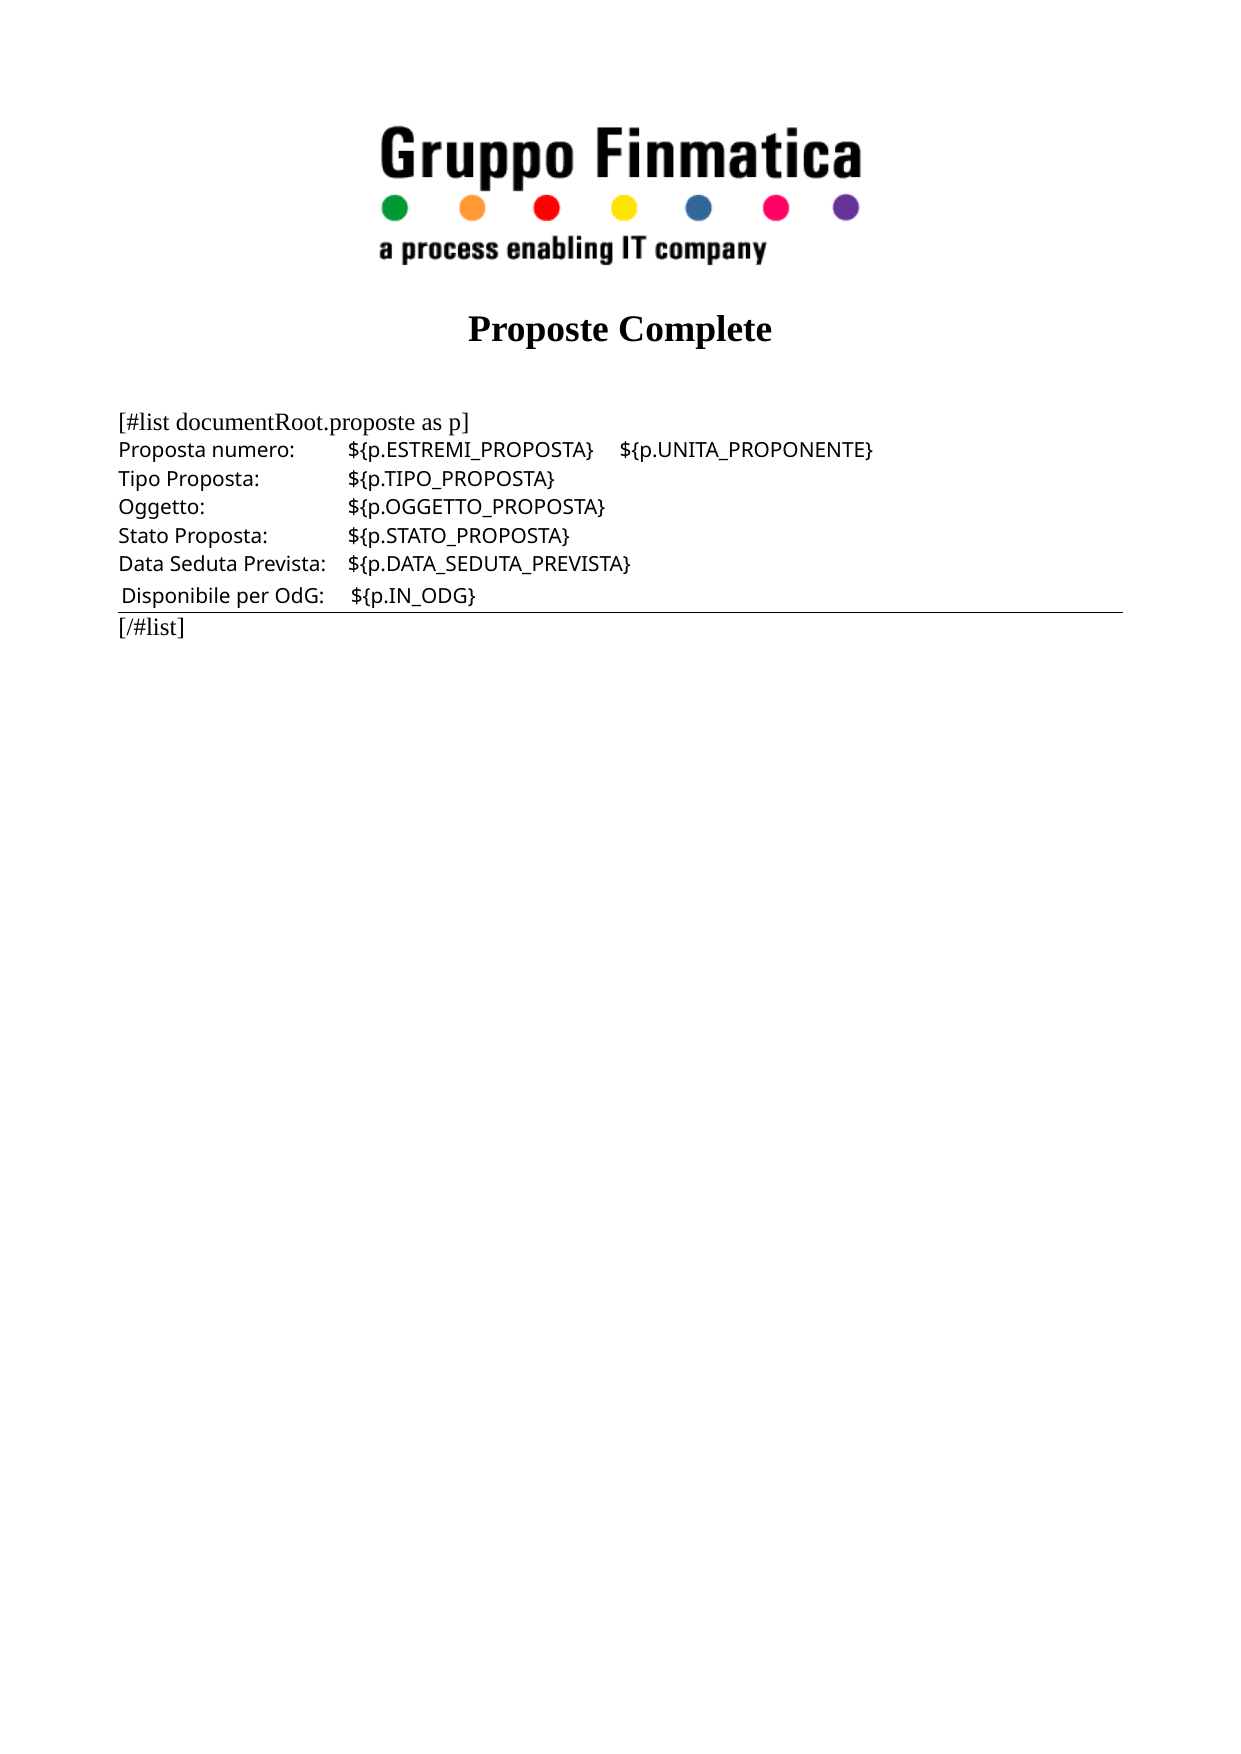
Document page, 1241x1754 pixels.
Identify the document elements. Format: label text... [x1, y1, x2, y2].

table_cell Tipo Proposta: [118, 464, 348, 492]
table_cell ${p.TIPO_PROPOSTA} [348, 464, 1123, 492]
text [#list documentRoot.proposte as p] [118, 407, 1122, 436]
table_cell ${p.DATA_SEDUTA_PREVISTA} [348, 549, 1123, 578]
table_header Proposta numero: [118, 436, 348, 464]
table_cell Stato Proposta: [118, 521, 348, 549]
picture [372, 118, 868, 278]
text [/#list] [118, 613, 1122, 641]
text Proposte Complete [118, 306, 1122, 349]
table_cell Oggetto: [118, 493, 348, 521]
table_cell ${p.OGGETTO_PROPOSTA} [348, 493, 1123, 521]
table_cell ${p.STATO_PROPOSTA} [348, 521, 1123, 549]
table_cell Disponibile per OdG: [118, 578, 348, 612]
table_cell ${p.IN_ODG} [348, 578, 1123, 612]
table_cell Data Seduta Prevista: [118, 549, 348, 578]
table_header ${p.UNITA_PROPONENTE} [619, 436, 1123, 464]
table_header ${p.ESTREMI_PROPOSTA} [348, 436, 619, 464]
